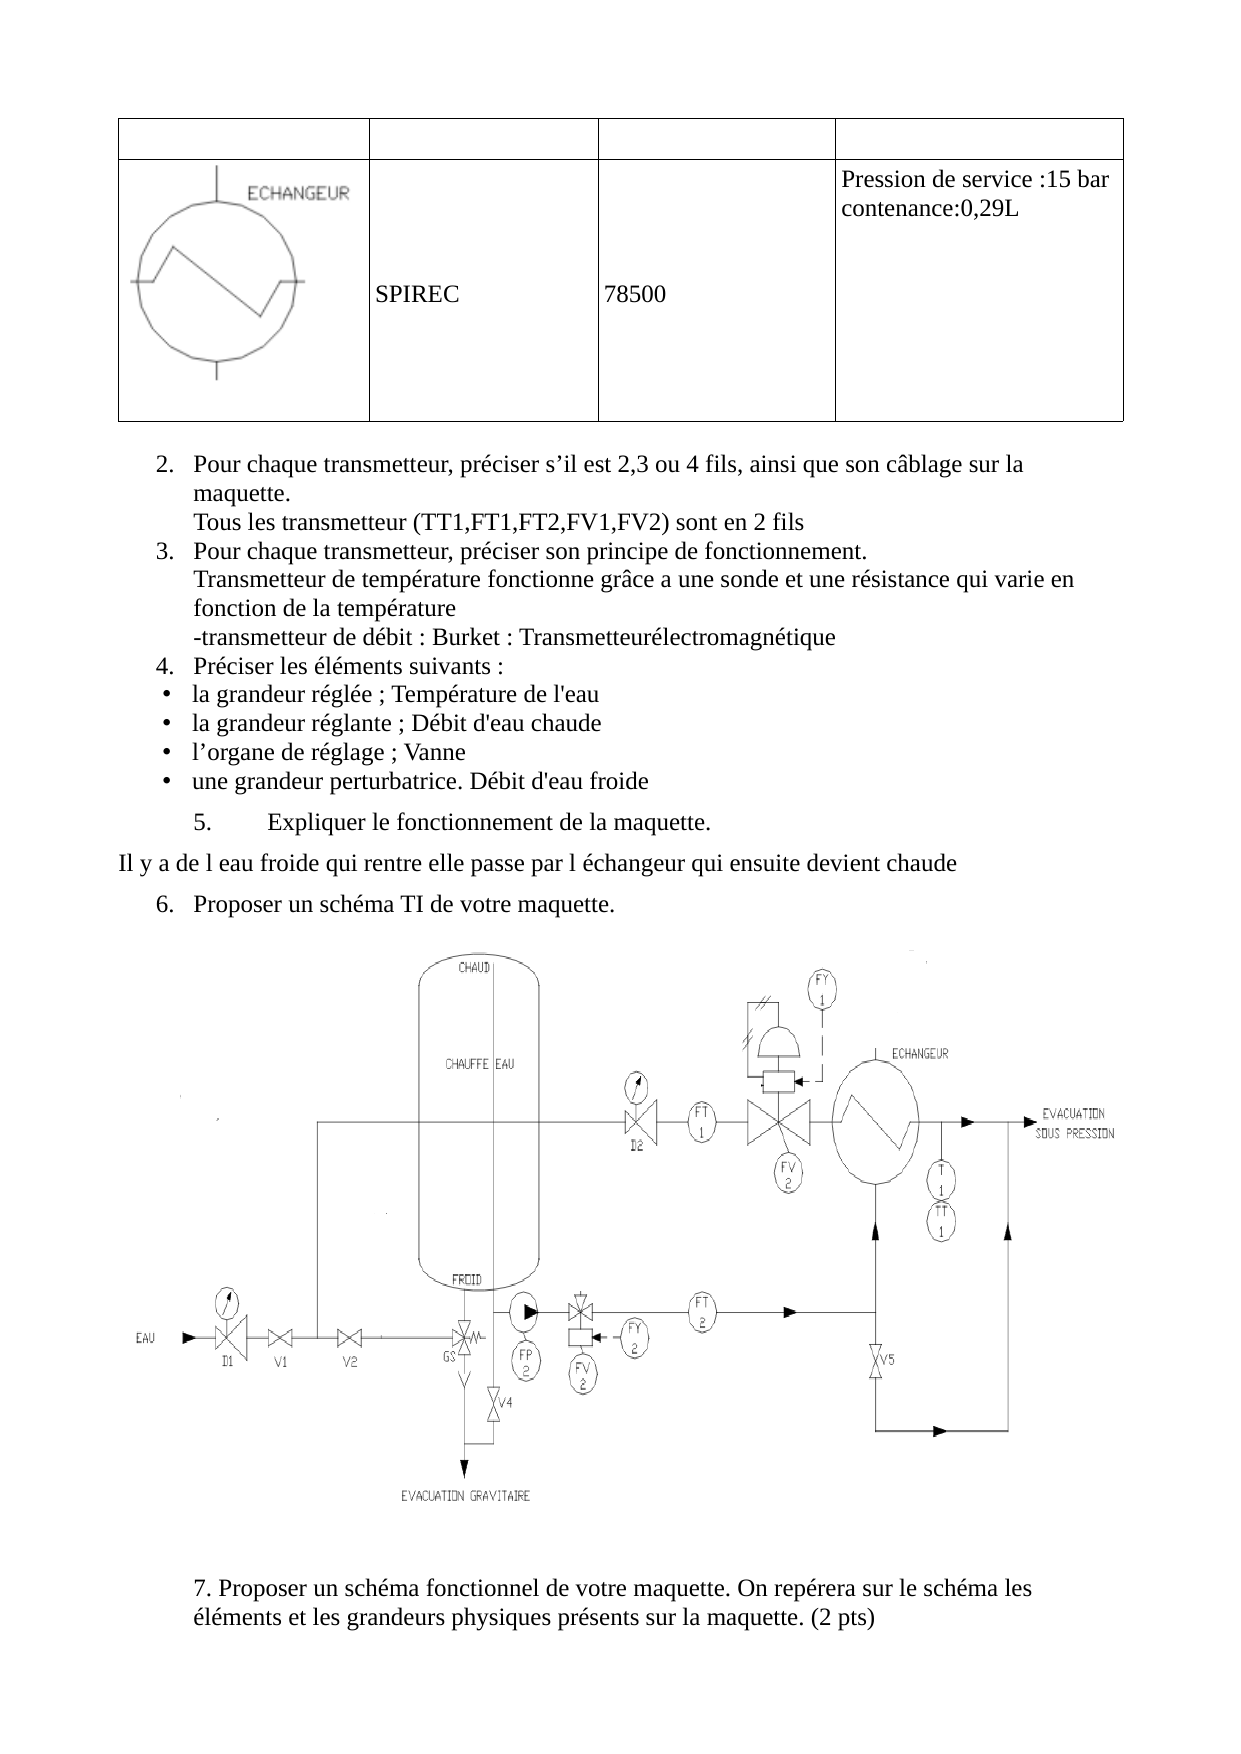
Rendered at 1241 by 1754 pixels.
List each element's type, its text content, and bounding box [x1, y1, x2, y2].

list Tous les transmetteur (TT1,FT1,FT2,FV1,FV2) sont en 2 fils [156, 507, 1122, 536]
list Préciser les éléments suivants : [156, 651, 1122, 679]
table_cell 78500 [599, 160, 835, 421]
list 5. Expliquer le fonctionnement de la maquette. [156, 807, 1122, 836]
table_cell [599, 119, 835, 158]
table_cell [119, 160, 369, 421]
list Pour chaque transmetteur, préciser son principe de fonctionnement. [156, 536, 1122, 564]
list la grandeur réglante ; Débit d'eau chaude [162, 708, 1122, 737]
table_cell [370, 119, 598, 158]
table_cell [836, 119, 1123, 158]
list Transmetteur de température fonctionne grâce a une sonde et une résistance qui varie en fonction de la température [156, 564, 1122, 622]
list 7. Proposer un schéma fonctionnel de votre maquette. On repérera sur le schéma les éléments et les grandeurs physiques présents sur la maquette. (2 pts) [156, 1573, 1122, 1631]
list Pour chaque transmetteur, préciser s’il est 2,3 ou 4 fils, ainsi que son câblage sur la maquette. [156, 449, 1122, 507]
text Il y a de l eau froide qui rentre elle passe par l échangeur qui ensuite devient chaude [118, 848, 1122, 877]
list -transmetteur de débit : Burket : Transmetteurélectromagnétique [156, 622, 1122, 651]
list Proposer un schéma TI de votre maquette. [156, 889, 1122, 918]
list l’organe de réglage ; Vanne [162, 737, 1122, 766]
list une grandeur perturbatrice. Débit d'eau froide [162, 766, 1122, 794]
table_cell [119, 119, 369, 158]
list la grandeur réglée ; Température de l'eau [162, 679, 1122, 708]
table_cell SPIREC [370, 160, 598, 421]
table_cell Pression de service :15 bar contenance:0,29L [836, 160, 1123, 421]
